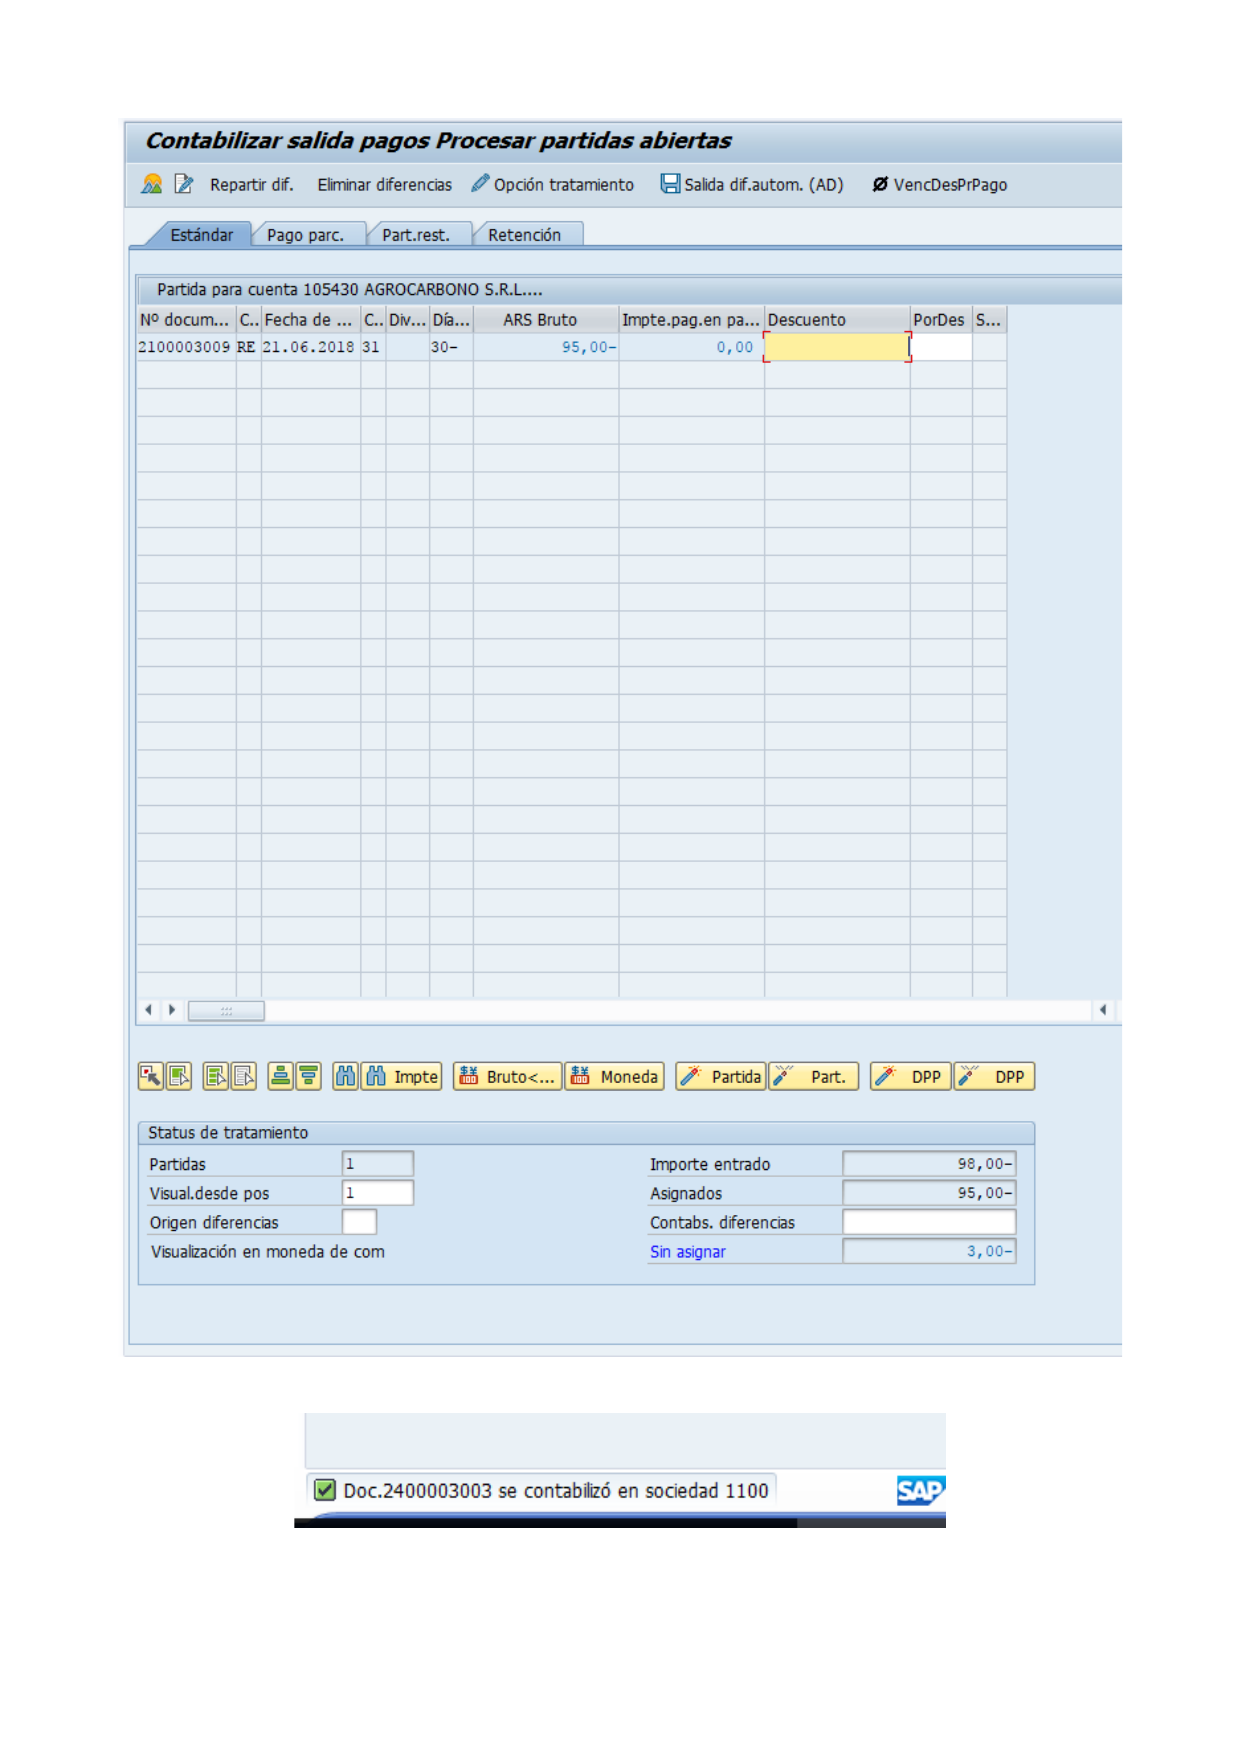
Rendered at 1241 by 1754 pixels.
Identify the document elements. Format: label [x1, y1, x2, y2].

picture [294, 1413, 946, 1528]
picture [118, 118, 1123, 1357]
